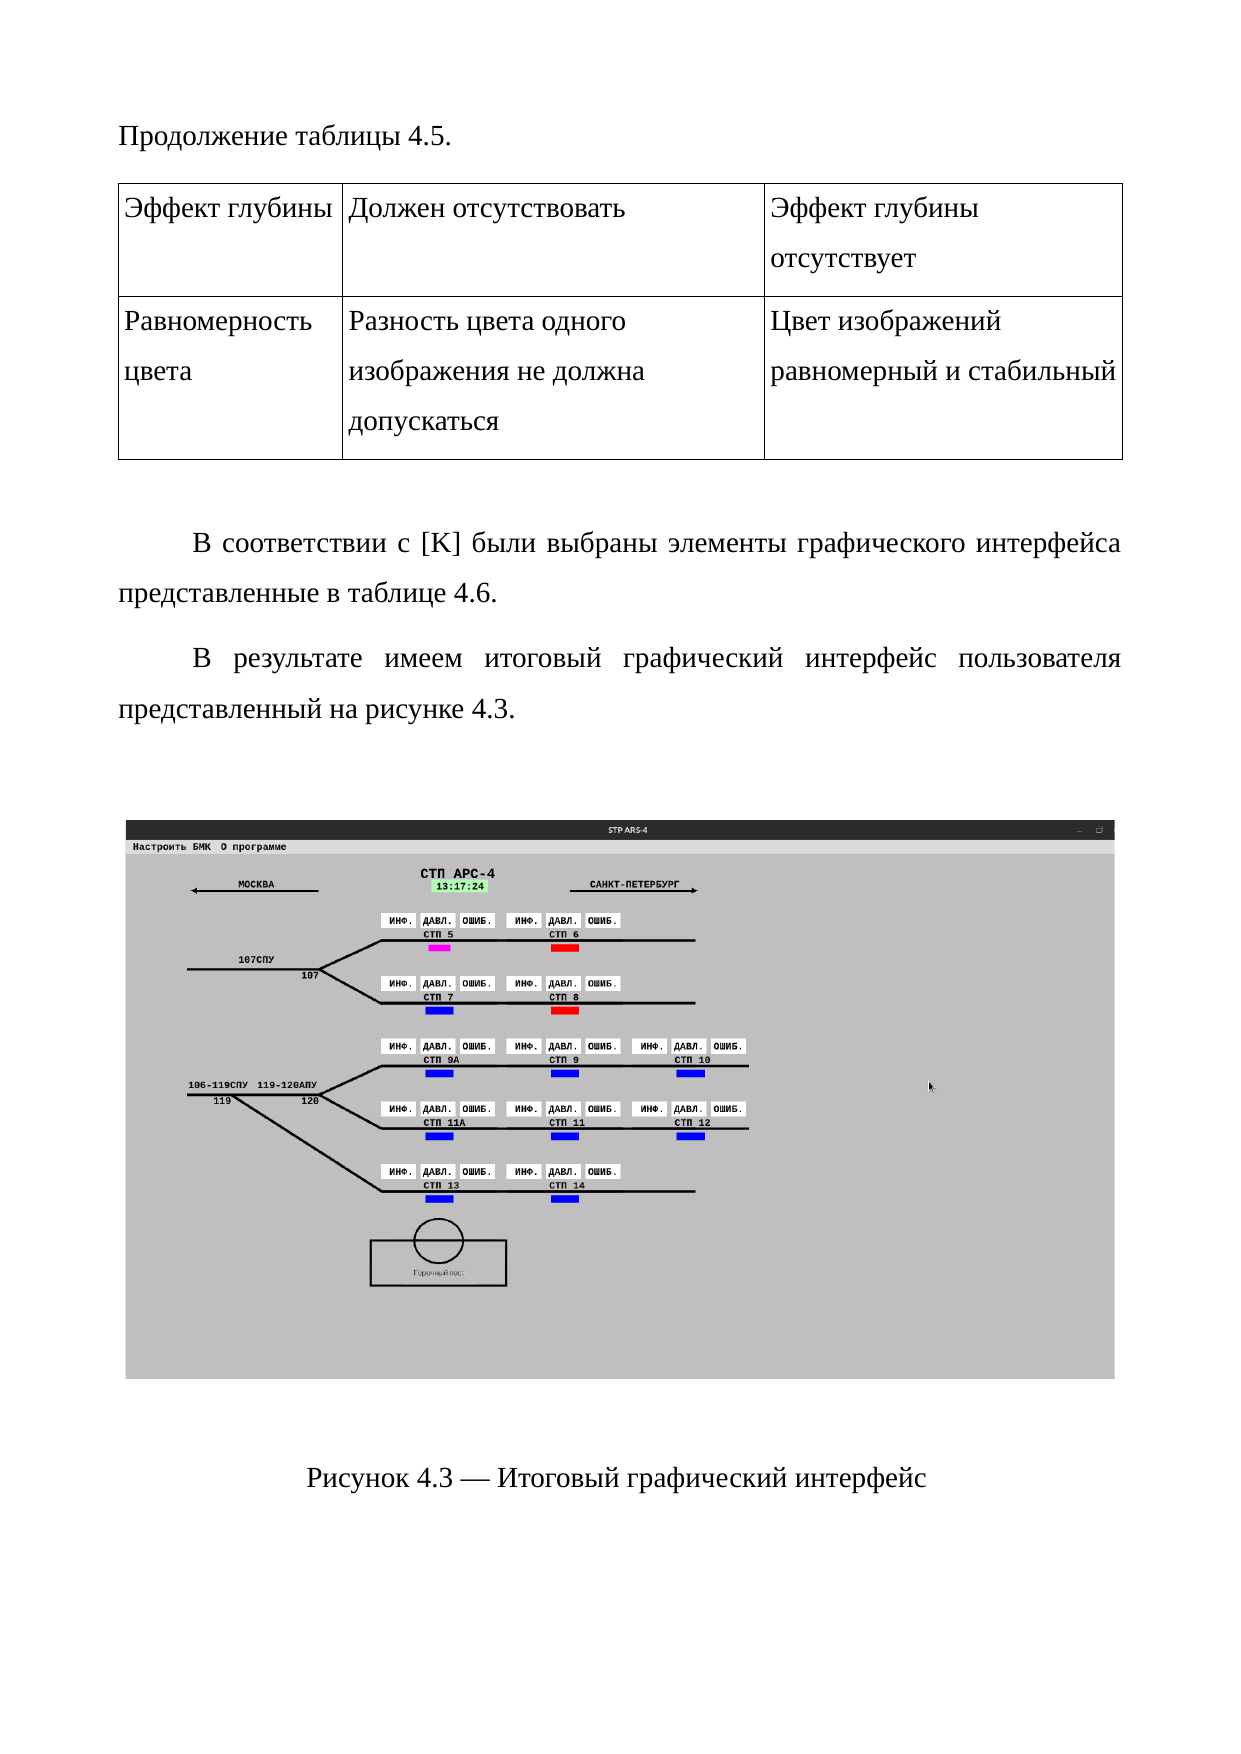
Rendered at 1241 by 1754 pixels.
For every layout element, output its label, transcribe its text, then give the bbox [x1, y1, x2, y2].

table_header Должен отсутствовать [343, 184, 764, 296]
text Рисунок 4.3 — Итоговый графический интерфейс [118, 1460, 1122, 1493]
table_cell Равномерность цвета [119, 297, 342, 459]
table_cell Цвет изображений равномерный и стабильный [765, 297, 1122, 459]
text В соответствии с [K] были выбраны элементы графического интерфейса представленные в таблице 4.6. [118, 525, 1122, 609]
text Продолжение таблицы 4.5. [118, 118, 1122, 152]
table_cell Разность цвета одного изображения не должна допускаться [343, 297, 764, 459]
table_header Эффект глубины [119, 184, 342, 296]
text В результате имеем итоговый графический интерфейс пользователя представленный на рисунке 4.3. [118, 641, 1122, 724]
table_header Эффект глубины отсутствует [765, 184, 1122, 296]
